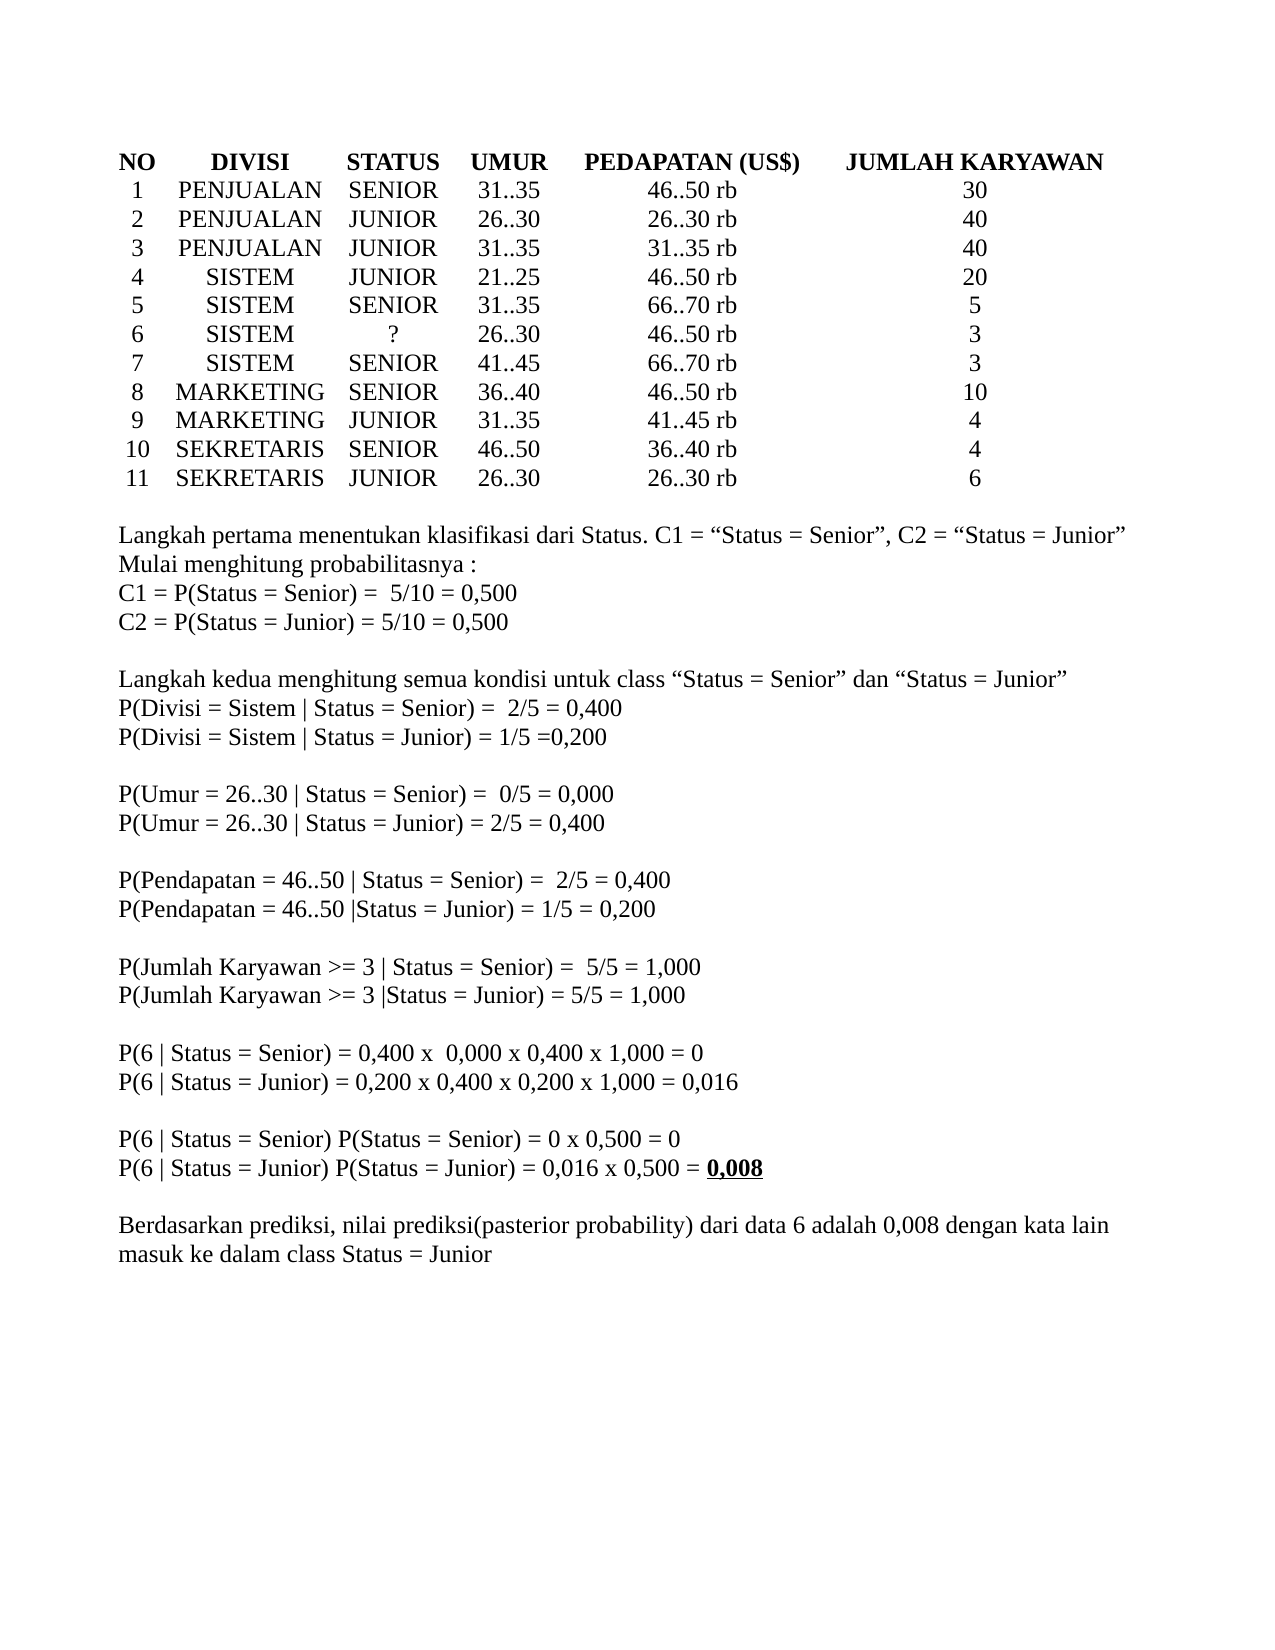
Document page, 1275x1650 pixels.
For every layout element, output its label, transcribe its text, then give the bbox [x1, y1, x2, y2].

table_cell 31..35 rb [569, 233, 815, 262]
table_cell 10 [112, 434, 162, 463]
table_cell 30 [815, 176, 1134, 204]
table_cell JUNIOR [338, 406, 449, 434]
table_cell SENIOR [338, 291, 449, 319]
table_cell 46..50 rb [569, 377, 815, 406]
table_cell 5 [112, 291, 162, 319]
text P(6 | Status = Senior) = 0,400 x 0,000 x 0,400 x 1,000 = 0 [118, 1038, 1157, 1067]
table_cell SENIOR [338, 377, 449, 406]
text Langkah kedua menghitung semua kondisi untuk class “Status = Senior” dan “Status = Junior” [118, 664, 1157, 693]
table_cell 3 [815, 319, 1134, 348]
table_cell SENIOR [338, 348, 449, 377]
table_cell 3 [112, 233, 162, 262]
text P(Jumlah Karyawan >= 3 | Status = Senior) = 5/5 = 1,000 [118, 952, 1157, 981]
table_cell SENIOR [338, 434, 449, 463]
table_cell 41..45 [449, 348, 569, 377]
text Langkah pertama menentukan klasifikasi dari Status. C1 = “Status = Senior”, C2 = “Status = Junior” [118, 521, 1157, 549]
table_cell 21..25 [449, 262, 569, 291]
table_cell 26..30 rb [569, 463, 815, 492]
table_header PEDAPATAN (US$) [569, 147, 815, 176]
table_header STATUS [338, 147, 449, 176]
table_header NO [112, 147, 162, 176]
text P(Jumlah Karyawan >= 3 |Status = Junior) = 5/5 = 1,000 [118, 981, 1157, 1009]
table_cell 40 [815, 204, 1134, 233]
text P(6 | Status = Senior) P(Status = Senior) = 0 x 0,500 = 0 [118, 1124, 1157, 1153]
table_cell 31..35 [449, 291, 569, 319]
text Mulai menghitung probabilitasnya : [118, 549, 1157, 578]
table_cell SENIOR [338, 176, 449, 204]
table_cell 41..45 rb [569, 406, 815, 434]
table_cell 31..35 [449, 233, 569, 262]
text P(6 | Status = Junior) = 0,200 x 0,400 x 0,200 x 1,000 = 0,016 [118, 1067, 1157, 1096]
text P(Divisi = Sistem | Status = Junior) = 1/5 =0,200 [118, 722, 1157, 751]
table_cell 26..30 rb [569, 204, 815, 233]
table_cell 6 [112, 319, 162, 348]
table_cell 2 [112, 204, 162, 233]
text P(Pendapatan = 46..50 | Status = Senior) = 2/5 = 0,400 [118, 866, 1157, 894]
table_cell 66..70 rb [569, 348, 815, 377]
table_cell 5 [815, 291, 1134, 319]
table_header DIVISI [163, 147, 338, 176]
text P(Divisi = Sistem | Status = Senior) = 2/5 = 0,400 [118, 693, 1157, 722]
table_cell 31..35 [449, 176, 569, 204]
table_cell 46..50 rb [569, 319, 815, 348]
table_cell PENJUALAN [163, 204, 338, 233]
table_cell 4 [112, 262, 162, 291]
table_cell MARKETING [163, 377, 338, 406]
table_cell 11 [112, 463, 162, 492]
table_cell 31..35 [449, 406, 569, 434]
table_cell 4 [815, 434, 1134, 463]
table_cell 20 [815, 262, 1134, 291]
table_cell SEKRETARIS [163, 463, 338, 492]
text Berdasarkan prediksi, nilai prediksi(pasterior probability) dari data 6 adalah 0,008 dengan kata lain masuk ke dalam class Status = Junior [118, 1211, 1157, 1268]
table_cell 4 [815, 406, 1134, 434]
table_cell SEKRETARIS [163, 434, 338, 463]
table_cell SISTEM [163, 291, 338, 319]
table_cell 40 [815, 233, 1134, 262]
table_cell JUNIOR [338, 262, 449, 291]
table_cell SISTEM [163, 262, 338, 291]
table_cell 3 [815, 348, 1134, 377]
table_cell 46..50 [449, 434, 569, 463]
text P(6 | Status = Junior) P(Status = Junior) = 0,016 x 0,500 = 0,008 [118, 1153, 1157, 1182]
table_cell PENJUALAN [163, 176, 338, 204]
table_cell 8 [112, 377, 162, 406]
table_cell 26..30 [449, 319, 569, 348]
table_cell 7 [112, 348, 162, 377]
text C1 = P(Status = Senior) = 5/10 = 0,500 [118, 578, 1157, 607]
table_cell JUNIOR [338, 204, 449, 233]
table_cell PENJUALAN [163, 233, 338, 262]
table_cell 46..50 rb [569, 262, 815, 291]
table_cell MARKETING [163, 406, 338, 434]
table_cell 9 [112, 406, 162, 434]
table_cell 10 [815, 377, 1134, 406]
text P(Umur = 26..30 | Status = Senior) = 0/5 = 0,000 [118, 779, 1157, 808]
table_cell 1 [112, 176, 162, 204]
table_cell 6 [815, 463, 1134, 492]
table_cell 36..40 rb [569, 434, 815, 463]
table_cell ? [338, 319, 449, 348]
table_cell JUNIOR [338, 233, 449, 262]
table_cell SISTEM [163, 348, 338, 377]
text C2 = P(Status = Junior) = 5/10 = 0,500 [118, 607, 1157, 636]
table_cell 26..30 [449, 463, 569, 492]
table_cell 66..70 rb [569, 291, 815, 319]
table_cell 26..30 [449, 204, 569, 233]
table_header UMUR [449, 147, 569, 176]
table_cell JUNIOR [338, 463, 449, 492]
table_header JUMLAH KARYAWAN [815, 147, 1134, 176]
table_cell SISTEM [163, 319, 338, 348]
table_cell 36..40 [449, 377, 569, 406]
text P(Umur = 26..30 | Status = Junior) = 2/5 = 0,400 [118, 808, 1157, 837]
table_cell 46..50 rb [569, 176, 815, 204]
text P(Pendapatan = 46..50 |Status = Junior) = 1/5 = 0,200 [118, 894, 1157, 923]
